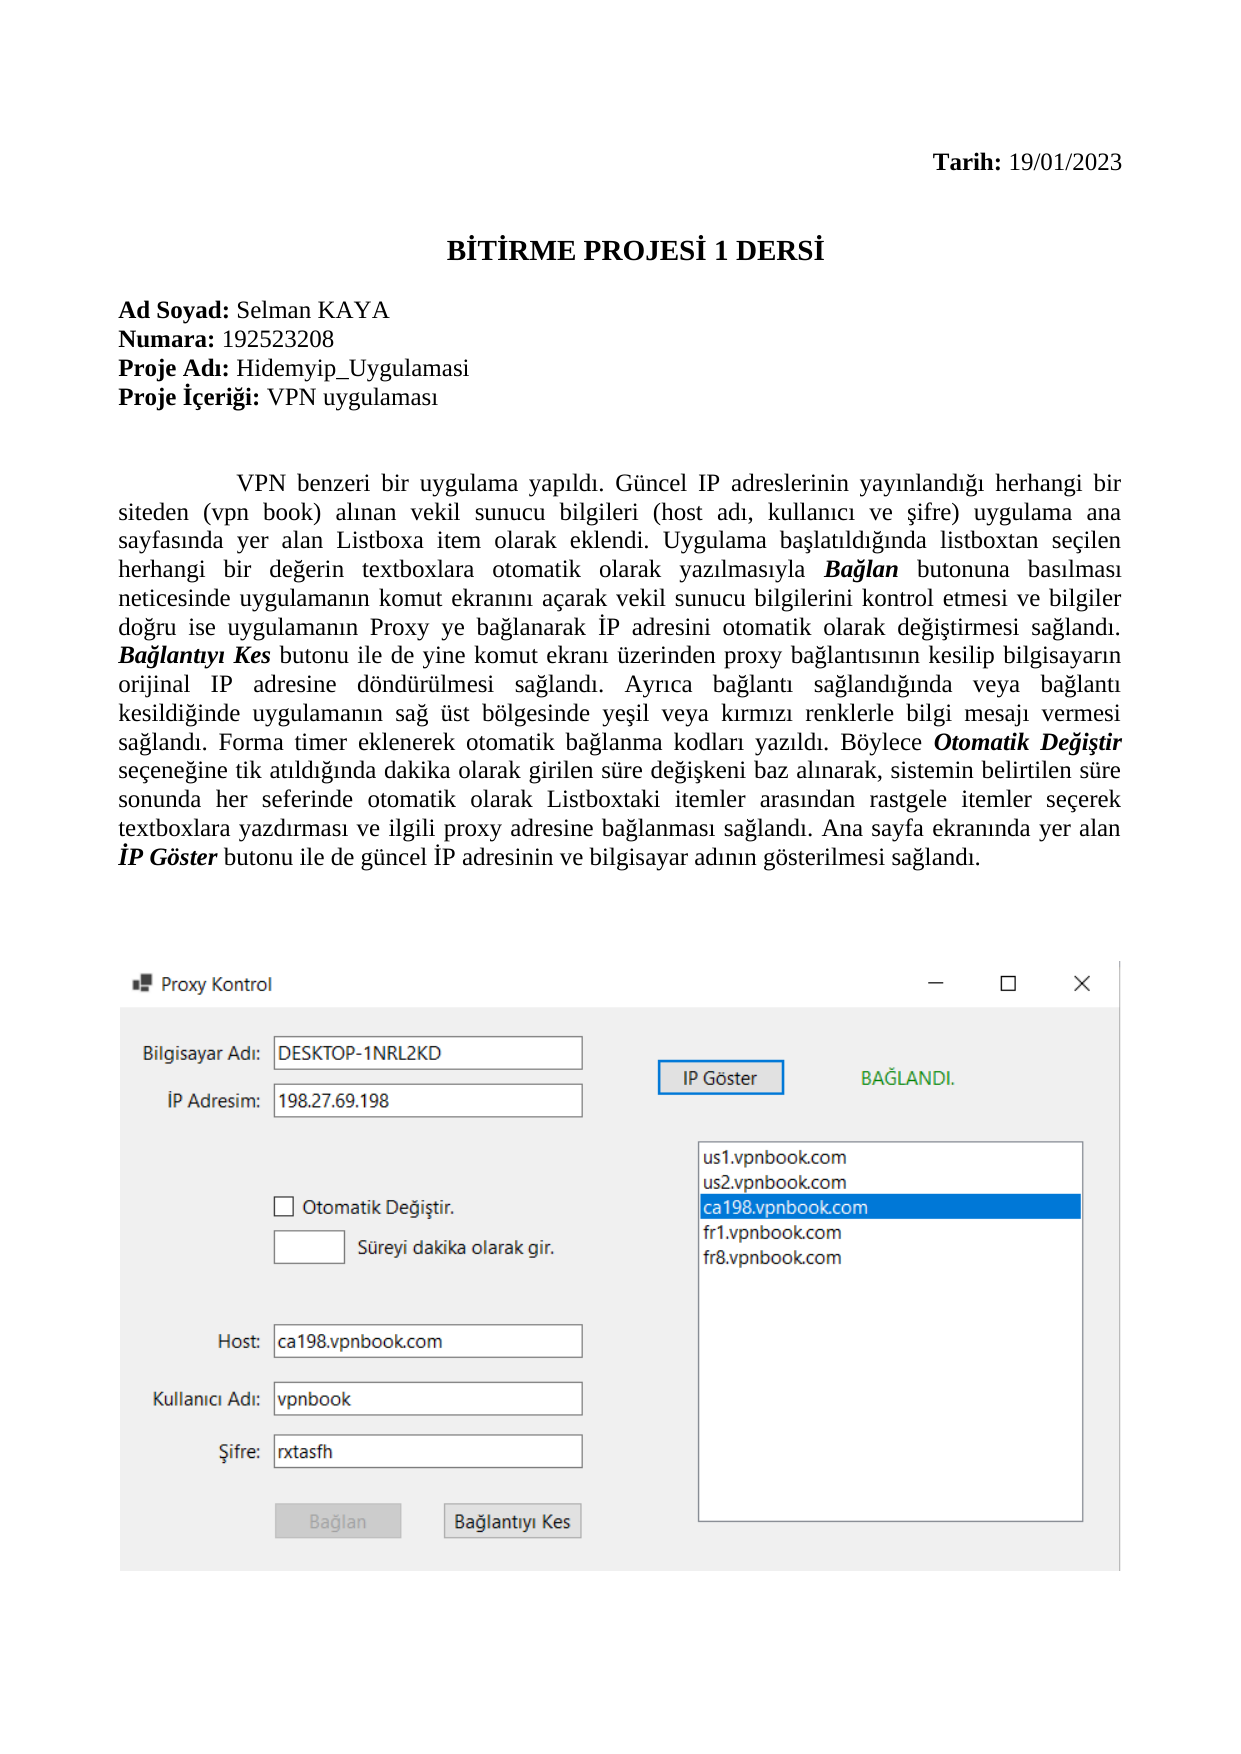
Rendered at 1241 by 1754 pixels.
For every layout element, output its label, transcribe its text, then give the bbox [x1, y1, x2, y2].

text BİTİRME PROJESİ 1 DERSİ [118, 233, 1122, 267]
picture [120, 961, 1121, 1571]
text Proje İçeriği: VPN uygulaması [118, 382, 1122, 410]
text Proje Adı: Hidemyip_Uygulamasi [118, 353, 1122, 382]
text VPN benzeri bir uygulama yapıldı. Güncel IP adreslerinin yayınlandığı herhangi bir siteden (vpn book) alınan vekil sunucu bilgileri (host adı, kullanıcı ve şifre) uygulama ana sayfasında yer alan Listboxa item olarak eklendi. Uygulama başlatıldığında listboxtan seçilen herhangi bir değerin textboxlara otomatik olarak yazılmasıyla Bağlan butonuna basılması neticesinde uygulamanın komut ekranını açarak vekil sunucu bilgilerini kontrol etmesi ve bilgiler doğru ise uygulamanın Proxy ye bağlanarak İP adresini otomatik olarak değiştirmesi sağlandı. Bağlantıyı Kes butonu ile de yine komut ekranı üzerinden proxy bağlantısının kesilip bilgisayarın orijinal IP adresine döndürülmesi sağlandı. Ayrıca bağlantı sağlandığında veya bağlantı kesildiğinde uygulamanın sağ üst bölgesinde yeşil veya kırmızı renklerle bilgi mesajı vermesi sağlandı. Forma timer eklenerek otomatik bağlanma kodları yazıldı. Böylece Otomatik Değiştir seçeneğine tik atıldığında dakika olarak girilen süre değişkeni baz alınarak, sistemin belirtilen süre sonunda her seferinde otomatik olarak Listboxtaki itemler arasından rastgele itemler seçerek textboxlara yazdırması ve ilgili proxy adresine bağlanması sağlandı. Ana sayfa ekranında yer alan İP Göster butonu ile de güncel İP adresinin ve bilgisayar adının gösterilmesi sağlandı. [118, 468, 1122, 870]
text Numara: 192523208 [118, 324, 1122, 353]
text Tarih: 19/01/2023 [118, 147, 1122, 176]
text Ad Soyad: Selman KAYA [118, 295, 1122, 324]
